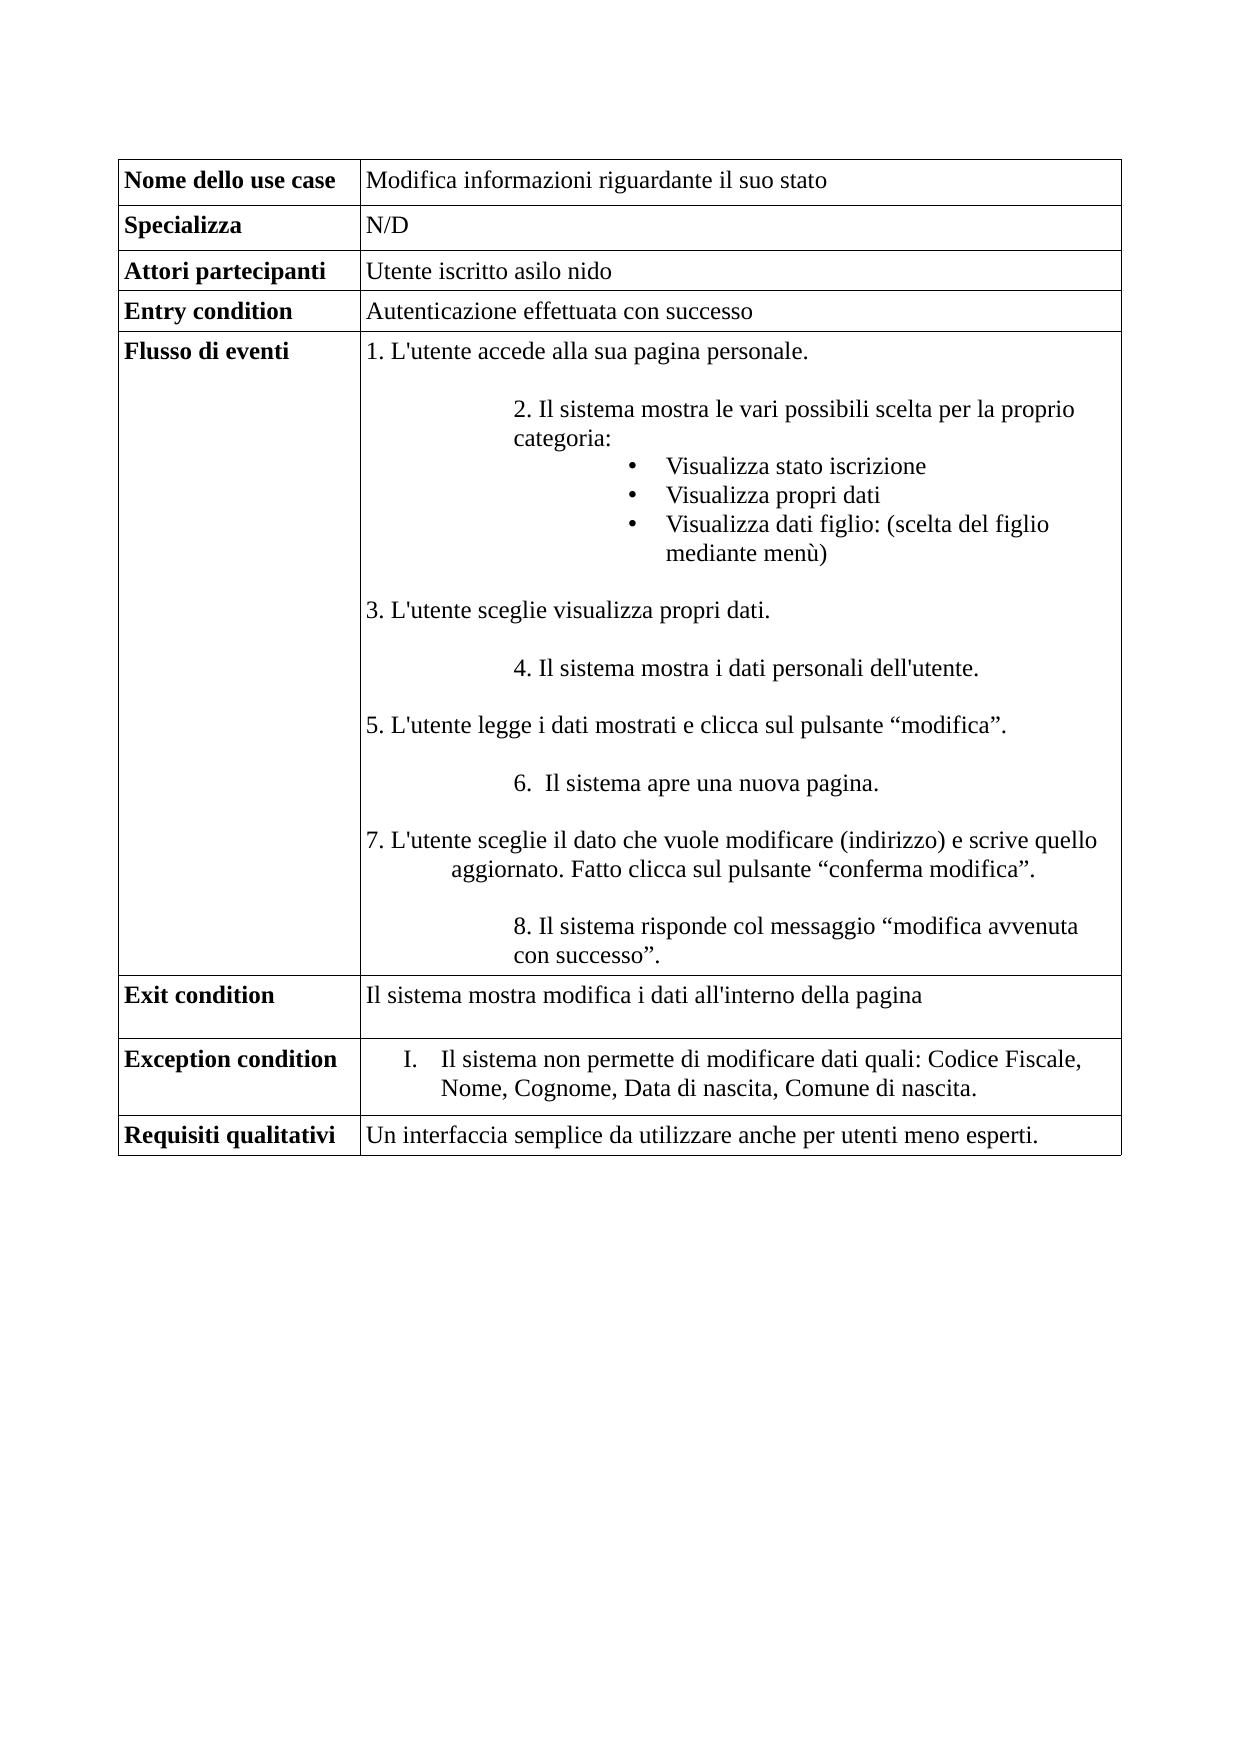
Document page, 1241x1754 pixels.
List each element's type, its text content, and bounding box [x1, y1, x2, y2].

table_cell Autenticazione effettuata con successo [361, 291, 1121, 331]
table_cell Exit condition [119, 976, 360, 1038]
table_cell Utente iscritto asilo nido [361, 251, 1121, 290]
table_cell Il sistema mostra modifica i dati all'interno della pagina [361, 976, 1121, 1038]
table_cell Il sistema non permette di modificare dati quali: Codice Fiscale, Nome, Cognome, Data di nascita, Comune di nascita. [361, 1039, 1121, 1115]
table_cell N/D [361, 206, 1121, 250]
table_cell Exception condition [119, 1039, 360, 1115]
table_cell Un interfaccia semplice da utilizzare anche per utenti meno esperti. [361, 1116, 1121, 1155]
table_header Modifica informazioni riguardante il suo stato [361, 160, 1121, 205]
table_cell Requisiti qualitativi [119, 1116, 360, 1155]
table_cell L'utente accede alla sua pagina personale. Il sistema mostra le vari possibili scelta per la proprio categoria: Visualizza stato iscrizione Visualizza propri dati Visualizza dati figlio: (scelta del figlio mediante menù) L'utente sceglie visualizza propri dati. Il sistema mostra i dati personali dell'utente. L'utente legge i dati mostrati e clicca sul pulsante “modifica”. Il sistema apre una nuova pagina. L'utente sceglie il dato che vuole modificare (indirizzo) e scrive quello aggiornato. Fatto clicca sul pulsante “conferma modifica”. Il sistema risponde col messaggio “modifica avvenuta con successo”. [361, 332, 1121, 975]
table_header Nome dello use case [119, 160, 360, 205]
table_cell Flusso di eventi [119, 332, 360, 975]
table_cell Attori partecipanti [119, 251, 360, 290]
table_cell Specializza [119, 206, 360, 250]
table_cell Entry condition [119, 291, 360, 331]
